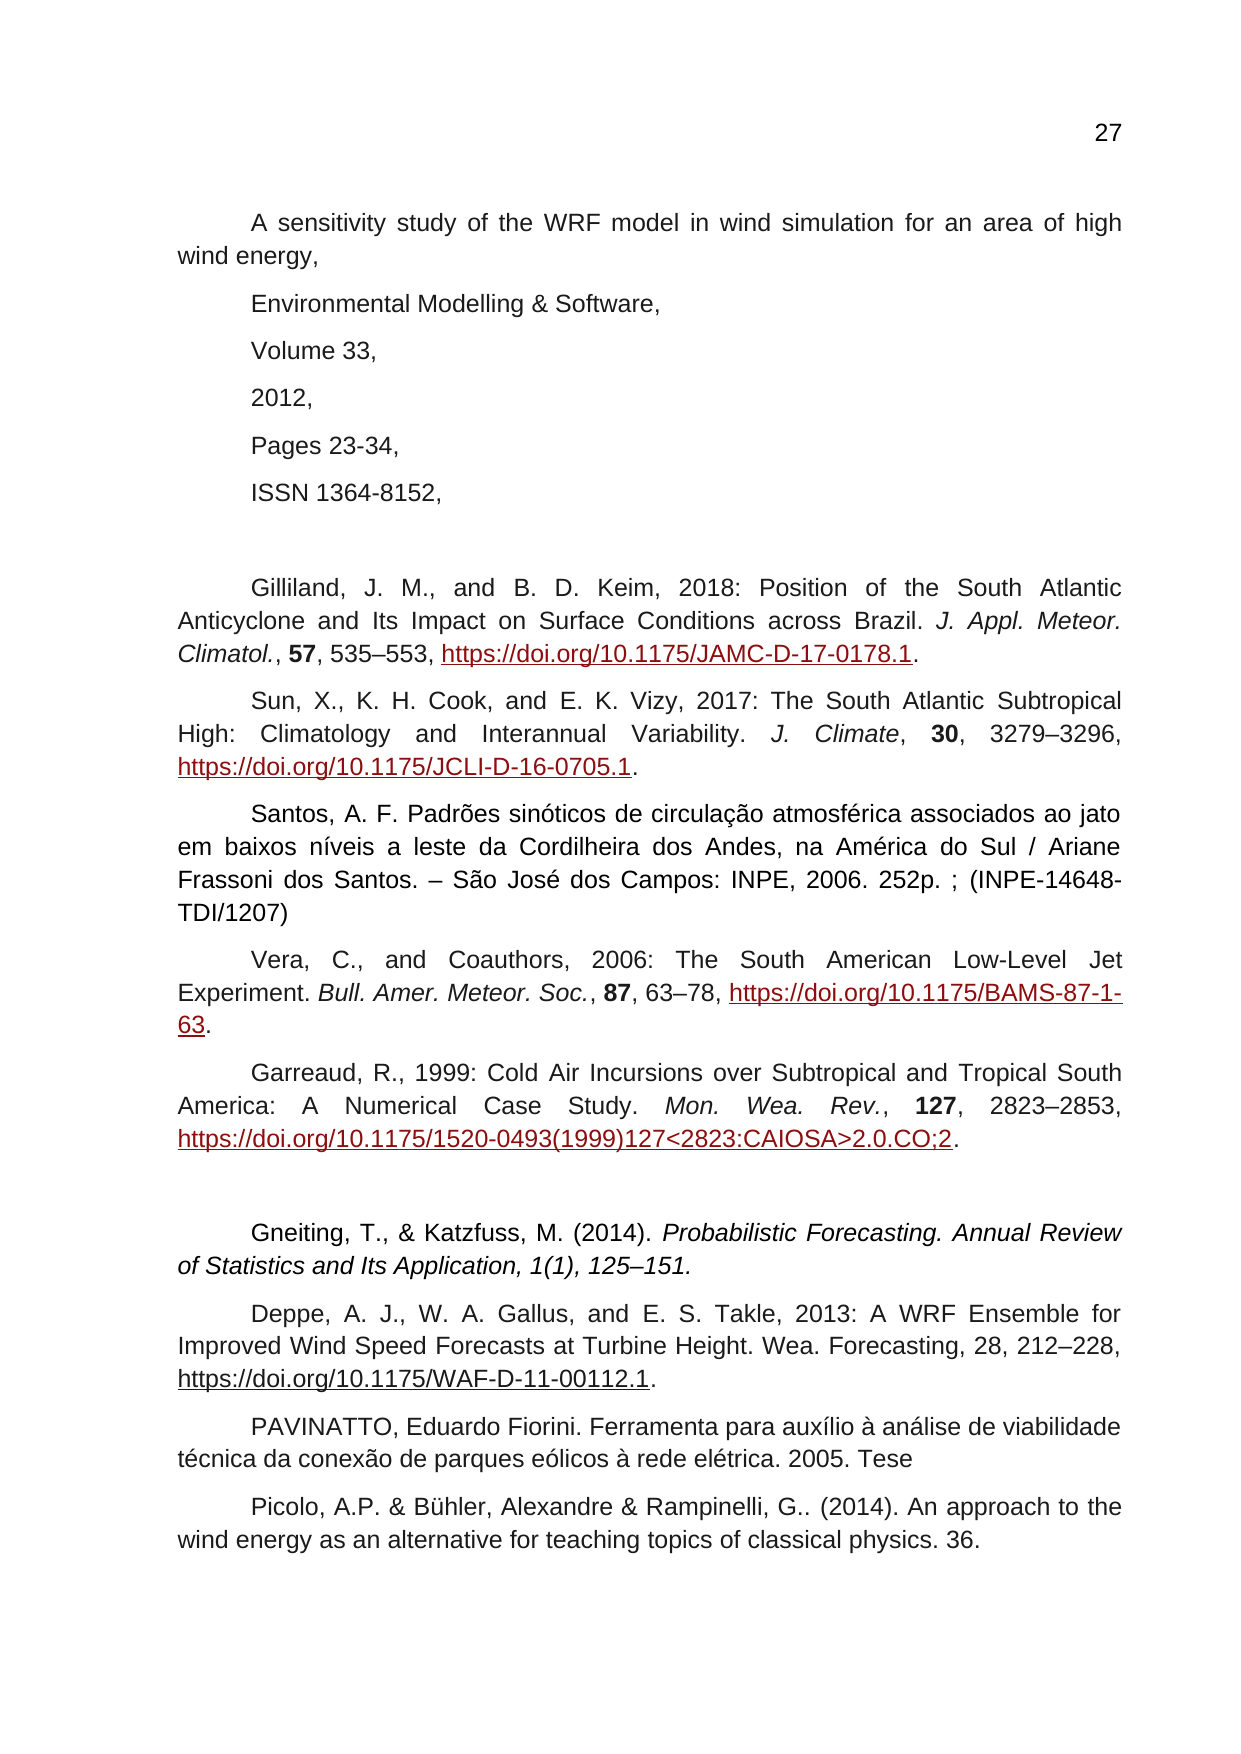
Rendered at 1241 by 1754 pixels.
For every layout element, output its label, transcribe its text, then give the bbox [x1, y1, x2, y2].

text Volume 33, [177, 332, 1122, 365]
text Vera, C., and Coauthors, 2006: The South American Low-Level Jet Experiment. Bull. Amer. Meteor. Soc., 87, 63–78, https://doi.org/10.1175/BAMS-87-1-63. [177, 941, 1122, 1039]
text 2012, [177, 379, 1122, 412]
text ISSN 1364-8152, [177, 474, 1122, 507]
text PAVINATTO, Eduardo Fiorini. Ferramenta para auxílio à análise de viabilidade técnica da conexão de parques eólicos à rede elétrica. 2005. Tese [177, 1407, 1122, 1473]
text Sun, X., K. H. Cook, and E. K. Vizy, 2017: The South Atlantic Subtropical High: Climatology and Interannual Variability. J. Climate, 30, 3279–3296, https://doi.org/10.1175/JCLI-D-16-0705.1. [177, 682, 1122, 780]
text Deppe, A. J., W. A. Gallus, and E. S. Takle, 2013: A WRF Ensemble for Improved Wind Speed Forecasts at Turbine Height. Wea. Forecasting, 28, 212–228, https://doi.org/10.1175/WAF-D-11-00112.1. [177, 1294, 1122, 1393]
text Pages 23-34, [177, 427, 1122, 459]
text Gneiting, T., & Katzfuss, M. (2014). Probabilistic Forecasting. Annual Review of Statistics and Its Application, 1(1), 125–151. [177, 1214, 1122, 1280]
text A sensitivity study of the WRF model in wind simulation for an area of high wind energy, [177, 204, 1122, 270]
text Garreaud, R., 1999: Cold Air Incursions over Subtropical and Tropical South America: A Numerical Case Study. Mon. Wea. Rev., 127, 2823–2853, https://doi.org/10.1175/1520-0493(1999)127<2823:CAIOSA>2.0.CO;2. [177, 1054, 1122, 1152]
text Santos, A. F. Padrões sinóticos de circulação atmosférica associados ao jato em baixos níveis a leste da Cordilheira dos Andes, na América do Sul / Ariane Frassoni dos Santos. – São José dos Campos: INPE, 2006. 252p. ; (INPE-14648-TDI/1207) [177, 795, 1122, 926]
text Gilliland, J. M., and B. D. Keim, 2018: Position of the South Atlantic Anticyclone and Its Impact on Surface Conditions across Brazil. J. Appl. Meteor. Climatol., 57, 535–553, https://doi.org/10.1175/JAMC-D-17-0178.1. [177, 569, 1122, 667]
text Environmental Modelling & Software, [177, 284, 1122, 317]
text Picolo, A.P. & Bühler, Alexandre & Rampinelli, G.. (2014). An approach to the wind energy as an alternative for teaching topics of classical physics. 36. [177, 1488, 1122, 1553]
